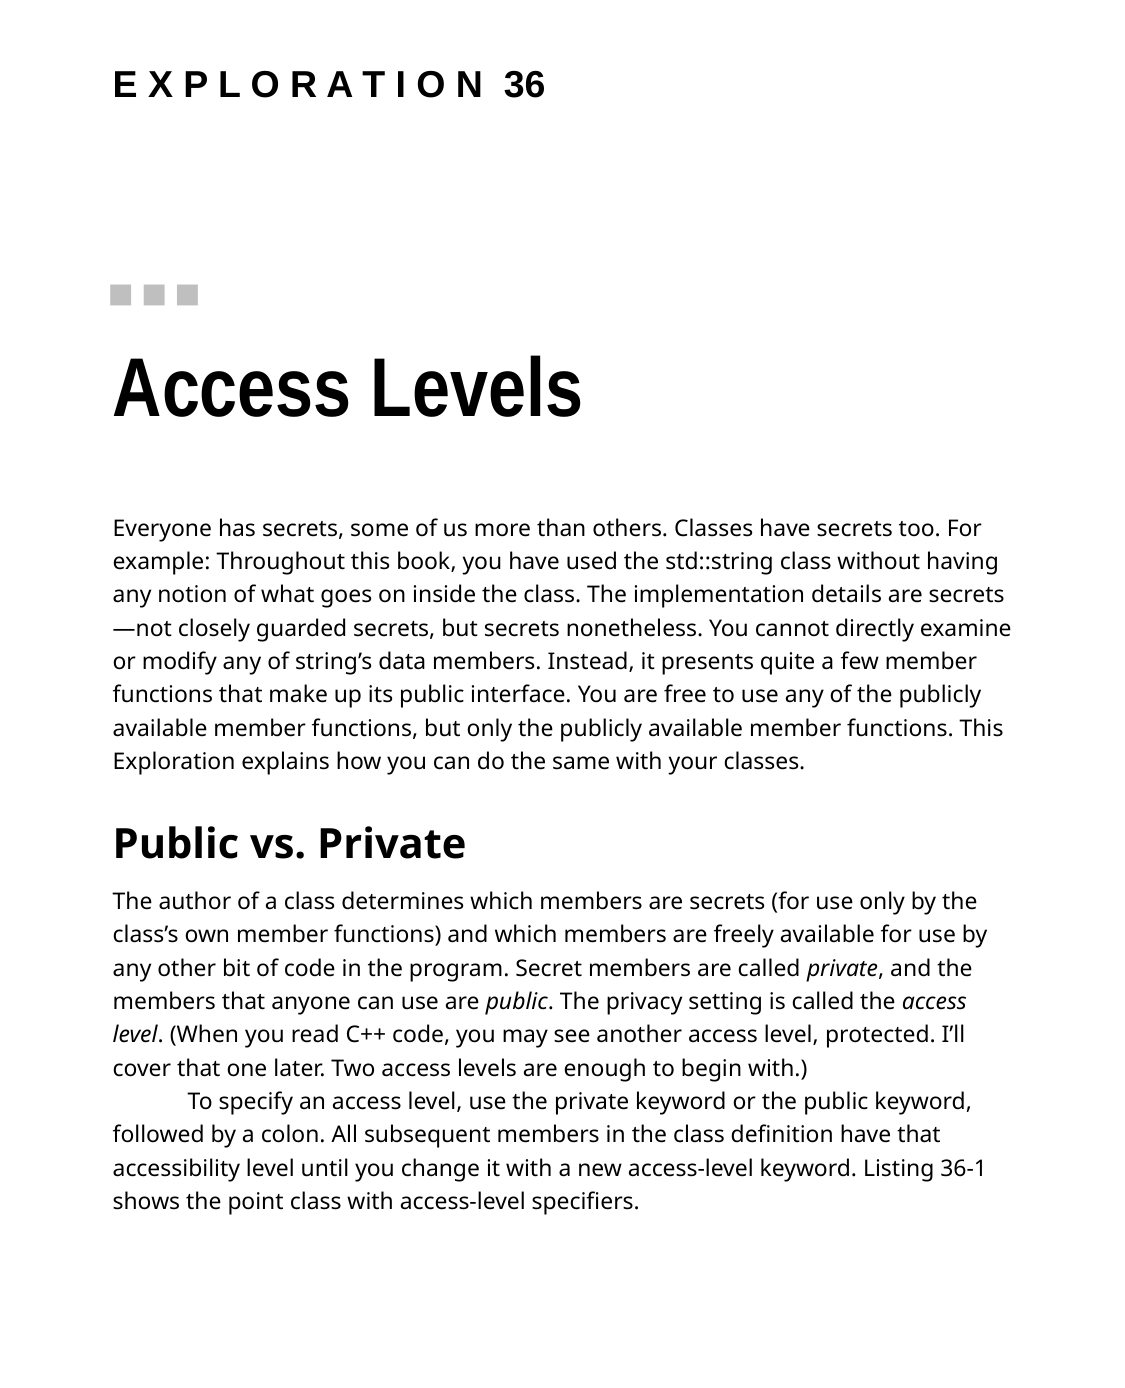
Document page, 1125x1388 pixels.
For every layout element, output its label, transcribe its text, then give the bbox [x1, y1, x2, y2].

text  [112, 283, 1012, 310]
text To specify an access level, use the private keyword or the public keyword, followed by a colon. All subsequent members in the class definition have that accessibility level until you change it with a new access-level keyword. Listing 36-1 shows the point class with access-level specifiers. [112, 1083, 1012, 1216]
text Everyone has secrets, some of us more than others. Classes have secrets too. For example: Throughout this book, you have used the std::string class without having any notion of what goes on inside the class. The implementation details are secrets—not closely guarded secrets, but secrets nonetheless. You cannot directly examine or modify any of string’s data members. Instead, it presents quite a few member functions that make up its public interface. You are free to use any of the publicly available member functions, but only the publicly available member functions. This Exploration explains how you can do the same with your classes. [112, 509, 1012, 776]
text E X P L O R A T I O N 36 [112, 62, 1012, 105]
text The author of a class determines which members are secrets (for use only by the class’s own member functions) and which members are freely available for use by any other bit of code in the program. Secret members are called private, and the members that anyone can use are public. The privacy setting is called the access level. (When you read C++ code, you may see another access level, protected. I’ll cover that one later. Two access levels are enough to begin with.) [112, 883, 1012, 1083]
subtitle Public vs. Private [112, 813, 1012, 870]
title Access Levels [112, 339, 1012, 434]
